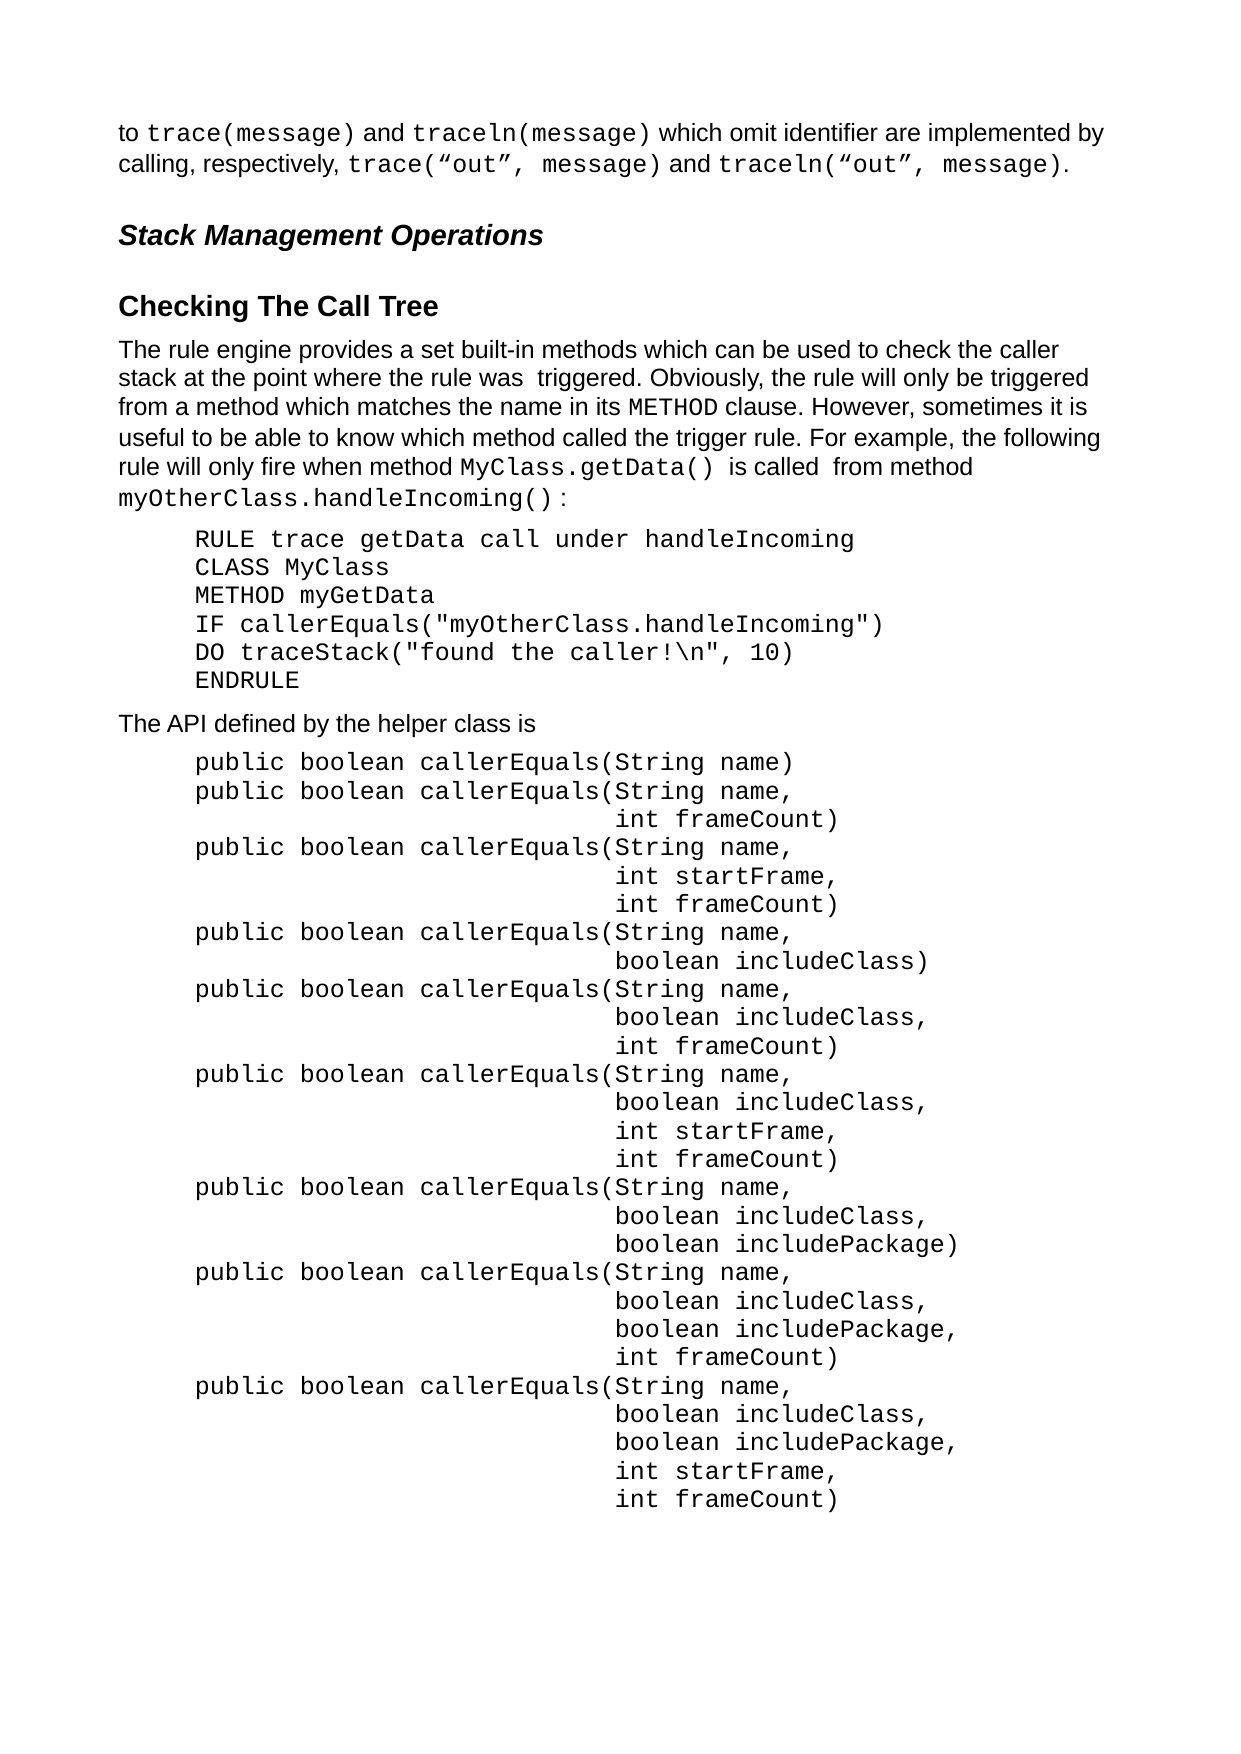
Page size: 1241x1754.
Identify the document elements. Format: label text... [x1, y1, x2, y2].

text RULE trace getData call under handleIncoming CLASS MyClass METHOD myGetData IF callerEquals("myOtherClass.handleIncoming") DO traceStack("found the caller!\n", 10) ENDRULE [194, 526, 1122, 696]
subtitle Stack Management Operations [118, 217, 1122, 251]
text The API defined by the helper class is [118, 709, 1122, 737]
subtitle Checking The Call Tree [118, 288, 1122, 322]
text to trace(message) and traceln(message) which omit identifier are implemented by calling, respectively, trace(“out”, message) and traceln(“out”, message). [118, 118, 1122, 180]
text public boolean callerEquals(String name) public boolean callerEquals(String name, int frameCount) public boolean callerEquals(String name, int startFrame, int frameCount) public boolean callerEquals(String name, boolean includeClass) public boolean callerEquals(String name, boolean includeClass, int frameCount) public boolean callerEquals(String name, boolean includeClass, int startFrame, int frameCount) public boolean callerEquals(String name, boolean includeClass, boolean includePackage) public boolean callerEquals(String name, boolean includeClass, boolean includePackage, int frameCount) public boolean callerEquals(String name, boolean includeClass, boolean includePackage, int startFrame, int frameCount) [194, 750, 1122, 1543]
text The rule engine provides a set built-in methods which can be used to check the caller stack at the point where the rule was triggered. Obviously, the rule will only be triggered from a method which matches the name in its METHOD clause. However, sometimes it is useful to be able to know which method called the trigger rule. For example, the following rule will only fire when method MyClass.getData() is called from method myOtherClass.handleIncoming() : [118, 334, 1122, 514]
